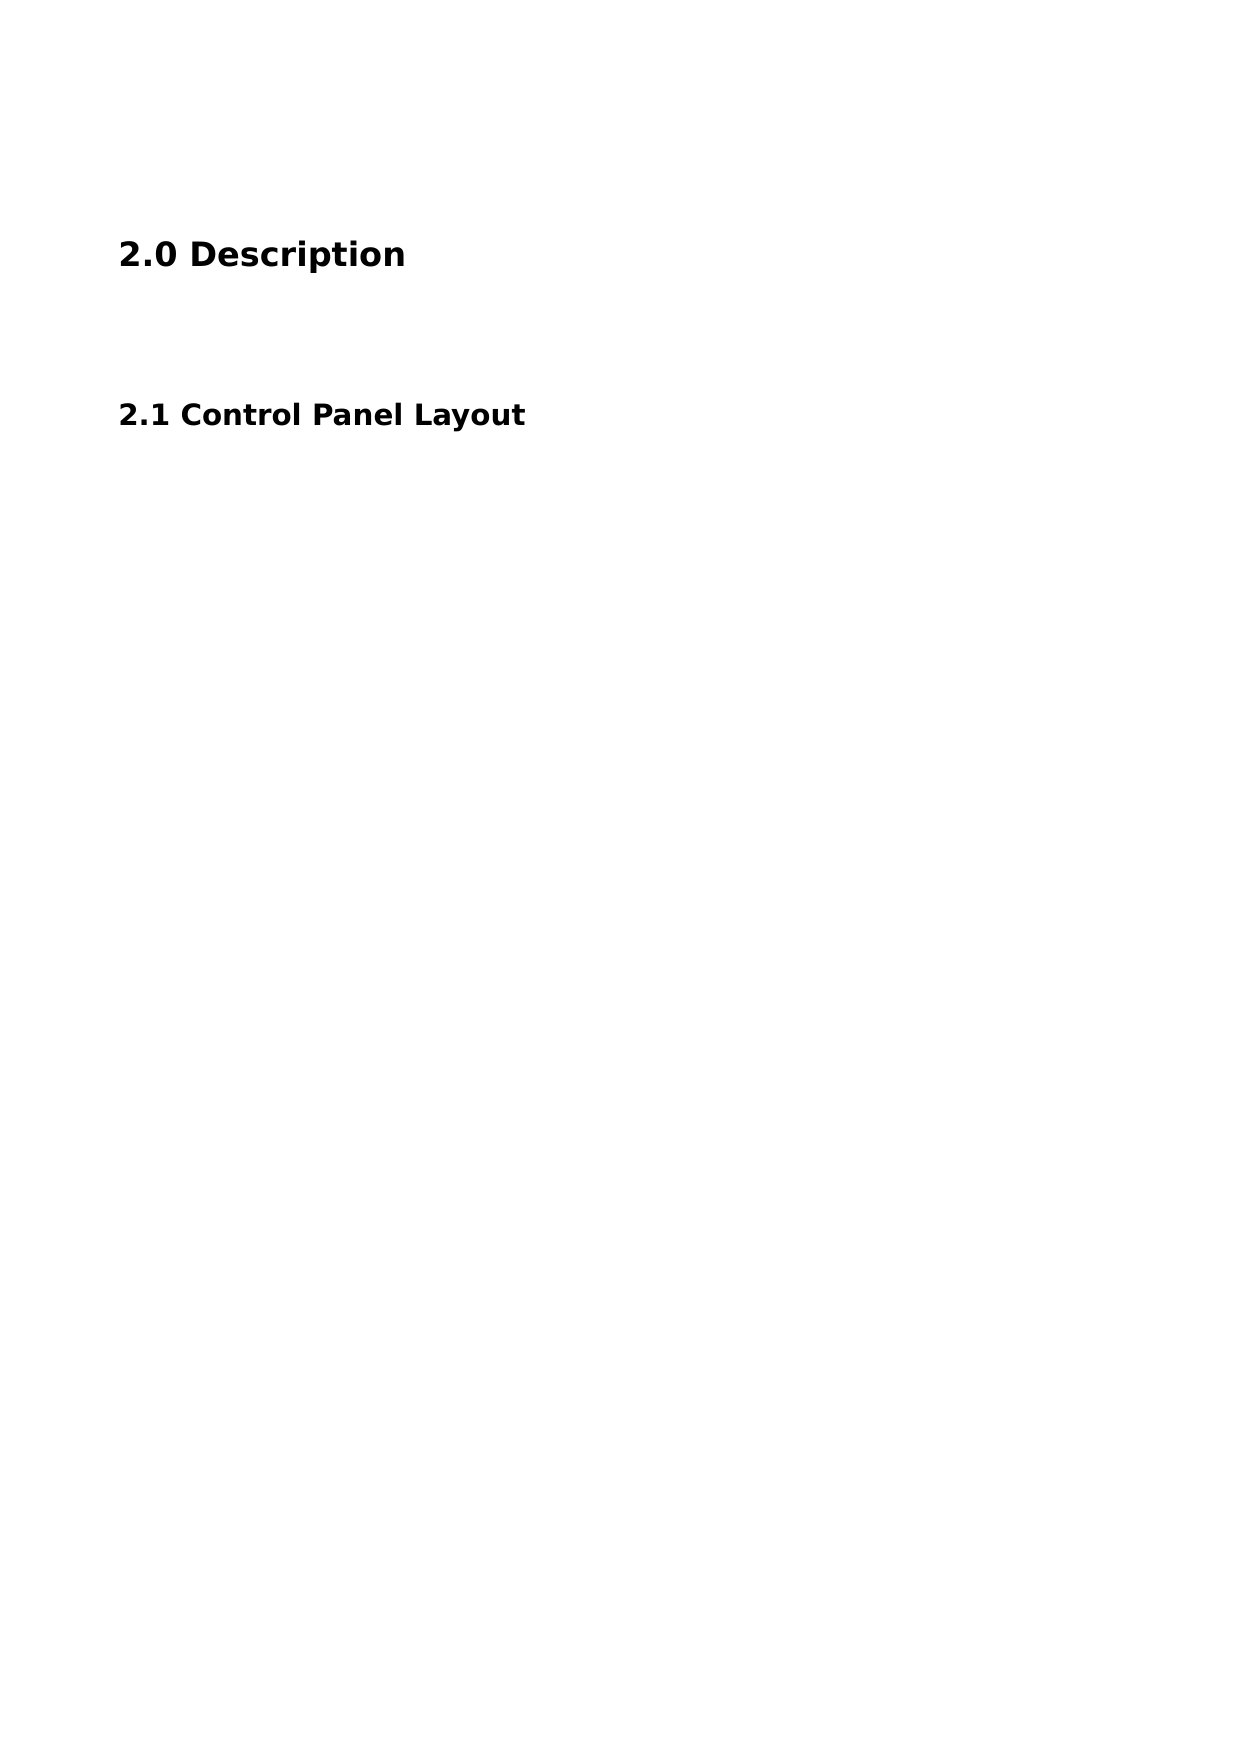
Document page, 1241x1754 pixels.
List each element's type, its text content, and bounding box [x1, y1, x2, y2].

subtitle 2.0 Description [118, 235, 1122, 274]
subtitle 2.1 Control Panel Layout [118, 398, 1122, 432]
